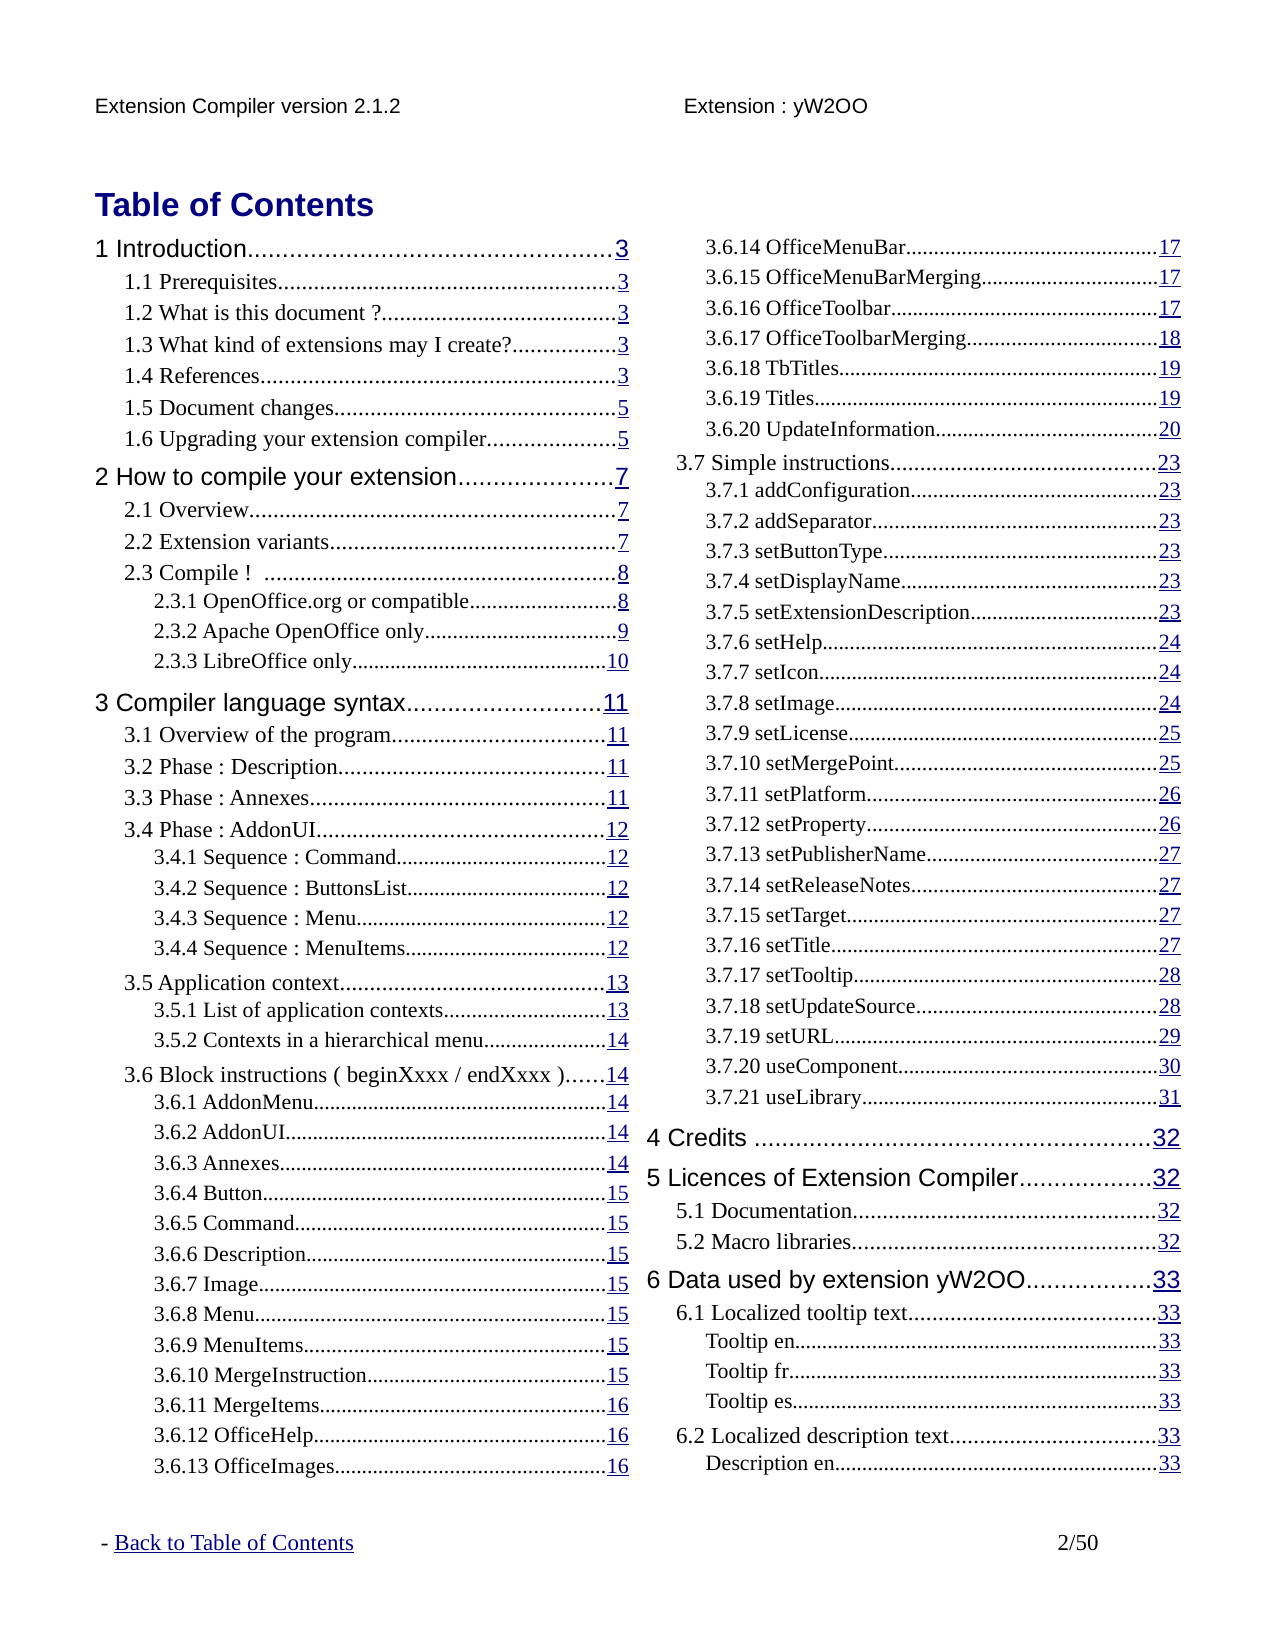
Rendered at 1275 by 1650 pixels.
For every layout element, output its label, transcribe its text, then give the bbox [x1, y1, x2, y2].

text 3.7.12 setProperty 26 [705, 812, 1181, 836]
text 3.4 Phase : AddonUI 12 [124, 817, 629, 842]
text 3.6.9 MenuItems 15 [153, 1332, 629, 1357]
text 3.6.4 Button 15 [153, 1181, 629, 1205]
text 3.7.19 setURL 29 [705, 1024, 1181, 1048]
text 3.6.18 TbTitles 19 [705, 356, 1181, 381]
text 1.1 Prerequisites 3 [124, 269, 629, 294]
text 3.6.3 Annexes 14 [153, 1151, 629, 1175]
text 2.3.1 OpenOffice.org or compatible 8 [153, 589, 629, 613]
text 5.2 Macro libraries 32 [676, 1229, 1181, 1254]
text 3.6.6 Description 15 [153, 1242, 629, 1266]
text 3.7.2 addSeparator 23 [705, 509, 1181, 533]
text 3.7.13 setPublisherName 27 [705, 842, 1181, 867]
text 3.6.17 OfficeToolbarMerging 18 [705, 326, 1181, 350]
text 3.7.1 addConfiguration 23 [705, 478, 1181, 503]
text 3.4.4 Sequence : MenuItems 12 [153, 936, 629, 961]
text 3.5.1 List of application contexts 13 [153, 998, 629, 1022]
text 3.7.11 setPlatform 26 [705, 782, 1181, 806]
text 3.6 Block instructions ( beginXxxx / endXxxx ) 14 [124, 1062, 629, 1087]
text 3.6.14 OfficeMenuBar 17 [705, 235, 1181, 259]
text 3.3 Phase : Annexes 11 [124, 785, 629, 811]
text 2.1 Overview 7 [124, 497, 629, 523]
text 3.7.4 setDisplayName 23 [705, 569, 1181, 594]
text 3.6.2 AddonUI 14 [153, 1120, 629, 1145]
text 3.7.18 setUpdateSource 28 [705, 994, 1181, 1018]
text 3.6.19 Titles 19 [705, 386, 1181, 411]
text Tooltip fr 33 [705, 1359, 1181, 1383]
text 3.5.2 Contexts in a hierarchical menu 14 [153, 1028, 629, 1053]
text 3.7.10 setMergePoint 25 [705, 751, 1181, 776]
text 3.7.7 setIcon 24 [705, 660, 1181, 685]
text Tooltip en 33 [705, 1329, 1181, 1353]
text 3.6.1 AddonMenu 14 [153, 1090, 629, 1114]
text 2.3.2 Apache OpenOffice only 9 [153, 619, 629, 643]
text 5 Licences of Extension Compiler 32 [646, 1164, 1181, 1192]
text 3.7.16 setTitle 27 [705, 933, 1181, 958]
text 3.7.5 setExtensionDescription 23 [705, 600, 1181, 624]
text 3.6.13 OfficeImages 16 [153, 1454, 629, 1478]
text 3.7 Simple instructions 23 [676, 450, 1181, 476]
text Tooltip es 33 [705, 1389, 1181, 1414]
text 3.7.21 useLibrary 31 [705, 1085, 1181, 1109]
subtitle Table of Contents [94, 186, 1181, 223]
text Description en 33 [705, 1451, 1181, 1476]
text 1 Introduction 3 [94, 235, 629, 263]
text 3.2 Phase : Description 11 [124, 754, 629, 779]
text 3 Compiler language syntax 11 [94, 688, 629, 716]
text 2.3.3 LibreOffice only 10 [153, 649, 629, 674]
text 1.2 What is this document ? 3 [124, 300, 629, 326]
text 5.1 Documentation 32 [676, 1198, 1181, 1223]
text 1.5 Document changes 5 [124, 394, 629, 420]
text 3.7.3 setButtonType 23 [705, 539, 1181, 563]
text 1.3 What kind of extensions may I create? 3 [124, 332, 629, 357]
text 6.2 Localized description text 33 [676, 1423, 1181, 1448]
text 3.6.16 OfficeToolbar 17 [705, 295, 1181, 320]
text 3.5 Application context 13 [124, 969, 629, 995]
text 3.7.9 setLicense 25 [705, 721, 1181, 745]
text 2.2 Extension variants 7 [124, 529, 629, 554]
text 3.6.10 MergeInstruction 15 [153, 1363, 629, 1387]
text 2 How to compile your extension 7 [94, 463, 629, 491]
text 3.7.14 setReleaseNotes 27 [705, 872, 1181, 897]
text 3.1 Overview of the program 11 [124, 722, 629, 748]
text 3.7.17 setTooltip 28 [705, 963, 1181, 988]
text 3.6.7 Image 15 [153, 1272, 629, 1296]
text 3.6.5 Command 15 [153, 1211, 629, 1236]
text 3.6.11 MergeItems 16 [153, 1393, 629, 1418]
text 3.7.8 setImage 24 [705, 691, 1181, 715]
text 3.4.1 Sequence : Command 12 [153, 845, 629, 870]
text 6 Data used by extension yW2OO 33 [646, 1266, 1181, 1294]
text 3.7.6 setHelp 24 [705, 630, 1181, 654]
text 6.1 Localized tooltip text 33 [676, 1300, 1181, 1326]
text 3.4.3 Sequence : Menu 12 [153, 906, 629, 930]
text 4 Credits 32 [646, 1124, 1181, 1152]
text 2.3 Compile ! 8 [124, 560, 629, 586]
text 3.4.2 Sequence : ButtonsList 12 [153, 876, 629, 900]
text 3.6.12 OfficeHelp 16 [153, 1423, 629, 1448]
text 3.7.15 setTarget 27 [705, 903, 1181, 927]
text 1.4 References 3 [124, 363, 629, 389]
text 1.6 Upgrading your extension compiler 5 [124, 426, 629, 452]
text 3.7.20 useComponent 30 [705, 1054, 1181, 1079]
text 3.6.15 OfficeMenuBarMerging 17 [705, 265, 1181, 289]
text 3.6.8 Menu 15 [153, 1302, 629, 1327]
text 3.6.20 UpdateInformation 20 [705, 417, 1181, 441]
